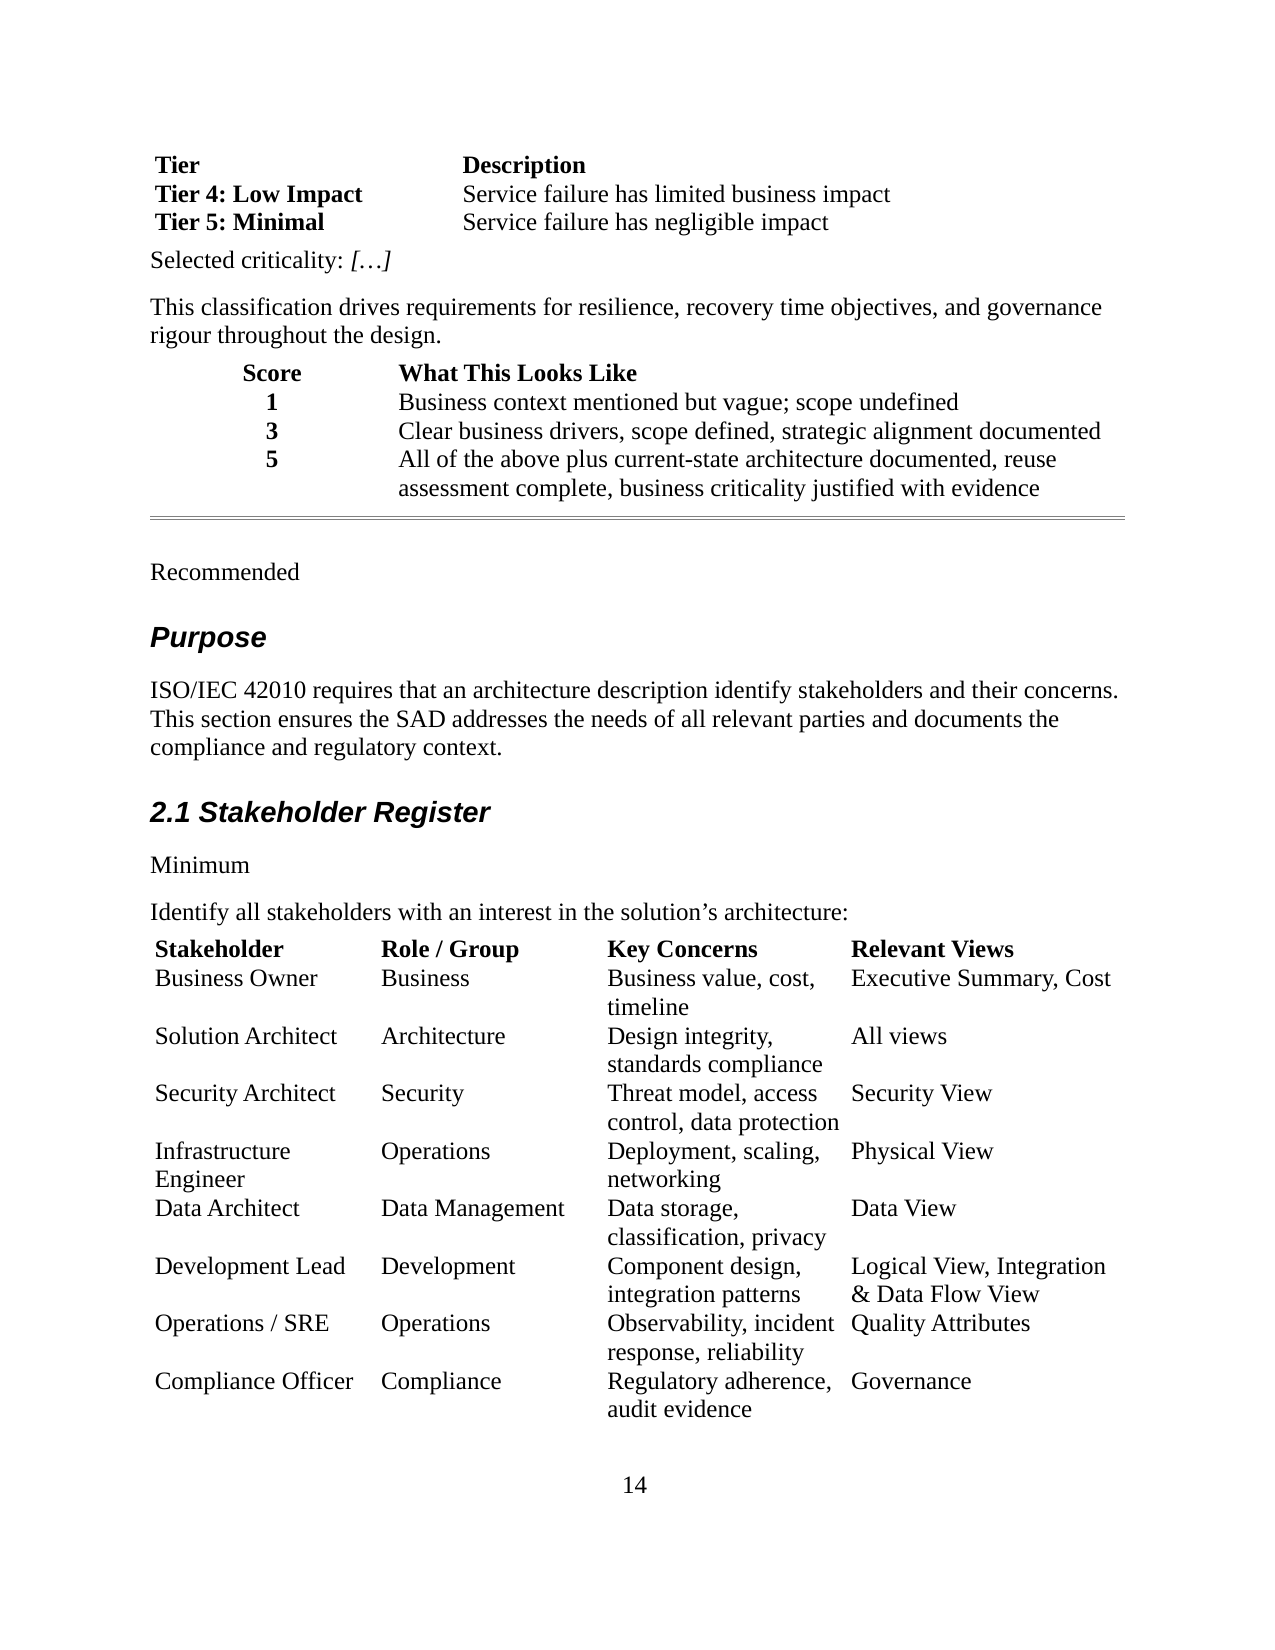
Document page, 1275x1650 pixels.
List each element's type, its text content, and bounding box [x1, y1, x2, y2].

table_cell Clear business drivers, scope defined, strategic alignment documented [394, 416, 1125, 444]
table_cell Service failure has negligible impact [458, 208, 1125, 236]
table_cell Infrastructure Engineer [150, 1136, 376, 1193]
table_header Key Concerns [603, 935, 846, 963]
table_cell Data View [846, 1193, 1125, 1251]
table_cell Observability, incident response, reliability [603, 1308, 846, 1366]
table_cell Regulatory adherence, audit evidence [603, 1366, 846, 1423]
table_cell Architecture [376, 1021, 603, 1078]
table_cell Data Architect [150, 1193, 376, 1251]
table_cell Service failure has limited business impact [458, 179, 1125, 207]
table_header Score [150, 358, 394, 387]
table_cell Logical View, Integration & Data Flow View [846, 1251, 1125, 1308]
table_header What This Looks Like [394, 358, 1125, 387]
text Minimum [150, 850, 1125, 879]
table_cell Solution Architect [150, 1021, 376, 1078]
table_cell 3 [150, 416, 394, 444]
table_cell Data Management [376, 1193, 603, 1251]
subtitle Purpose [150, 620, 1125, 653]
table_cell Business context mentioned but vague; scope undefined [394, 387, 1125, 416]
table_cell Business Owner [150, 963, 376, 1021]
text Selected criticality: […] [150, 245, 1125, 274]
table_cell All of the above plus current-state architecture documented, reuse assessment complete, business criticality justified with evidence [394, 445, 1125, 502]
table_cell Component design, integration patterns [603, 1251, 846, 1308]
table_cell Security Architect [150, 1078, 376, 1136]
text ISO/IEC 42010 requires that an architecture description identify stakeholders and their concerns. This section ensures the SAD addresses the needs of all relevant parties and documents the compliance and regulatory context. [150, 675, 1125, 761]
table_header Stakeholder [150, 935, 376, 963]
table_cell Operations [376, 1308, 603, 1366]
table_cell 5 [150, 445, 394, 502]
text Identify all stakeholders with an interest in the solution’s architecture: [150, 897, 1125, 926]
table_header Relevant Views [846, 935, 1125, 963]
table_cell Security [376, 1078, 603, 1136]
table_cell Development Lead [150, 1251, 376, 1308]
table_header Description [458, 150, 1125, 179]
table_cell Deployment, scaling, networking [603, 1136, 846, 1193]
table_cell Security View [846, 1078, 1125, 1136]
text This classification drives requirements for resilience, recovery time objectives, and governance rigour throughout the design. [150, 292, 1125, 349]
text Recommended [150, 557, 1125, 586]
table_cell Threat model, access control, data protection [603, 1078, 846, 1136]
table_cell Compliance Officer [150, 1366, 376, 1423]
table_cell Tier 5: Minimal [150, 208, 458, 236]
table_cell Compliance [376, 1366, 603, 1423]
table_cell Executive Summary, Cost [846, 963, 1125, 1021]
table_cell Business value, cost, timeline [603, 963, 846, 1021]
subtitle 2.1 Stakeholder Register [150, 795, 1125, 829]
table_header Tier [150, 150, 458, 179]
table_cell Governance [846, 1366, 1125, 1423]
table_header Role / Group [376, 935, 603, 963]
table_cell Operations / SRE [150, 1308, 376, 1366]
table_cell 1 [150, 387, 394, 416]
table_cell All views [846, 1021, 1125, 1078]
table_cell Tier 4: Low Impact [150, 179, 458, 207]
table_cell Data storage, classification, privacy [603, 1193, 846, 1251]
table_cell Quality Attributes [846, 1308, 1125, 1366]
table_cell Business [376, 963, 603, 1021]
table_cell Design integrity, standards compliance [603, 1021, 846, 1078]
table_cell Operations [376, 1136, 603, 1193]
table_cell Development [376, 1251, 603, 1308]
table_cell Physical View [846, 1136, 1125, 1193]
